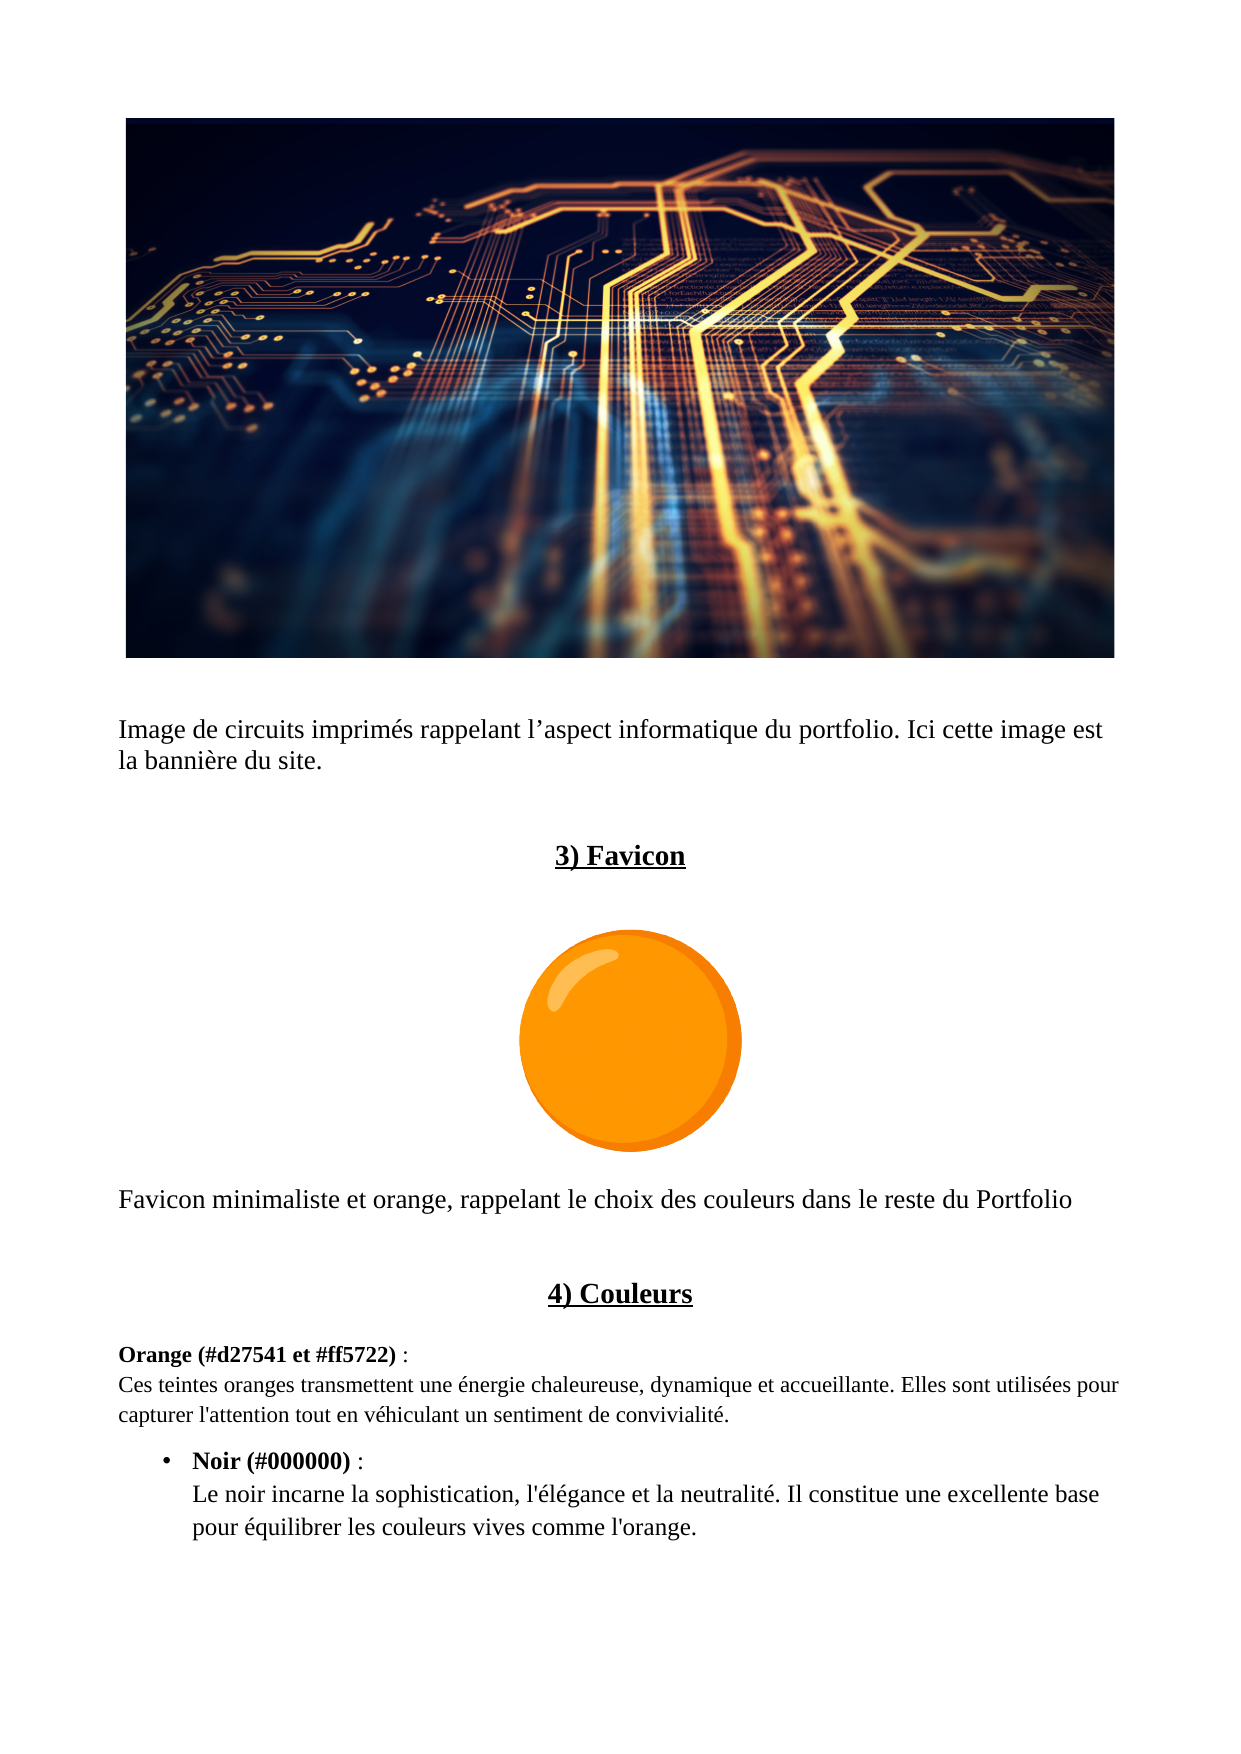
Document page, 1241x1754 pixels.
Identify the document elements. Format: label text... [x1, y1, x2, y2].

text Orange (#d27541 et #ff5722) : Ces teintes oranges transmettent une énergie chaleureuse, dynamique et accueillante. Elles sont utilisées pour capturer l'attention tout en véhiculant un sentiment de convivialité. [118, 1341, 1122, 1428]
text 3) Favicon [118, 838, 1122, 871]
picture [512, 923, 749, 1159]
picture [125, 118, 1115, 658]
text Image de circuits imprimés rappelant l’aspect informatique du portfolio. Ici cette image est la bannière du site. [118, 713, 1122, 776]
list Noir (#000000) : Le noir incarne la sophistication, l'élégance et la neutralité. Il constitue une excellente base pour équilibrer les couleurs vives comme l'orange. [162, 1446, 1122, 1541]
text 4) Couleurs [118, 1276, 1122, 1310]
text Favicon minimaliste et orange, rappelant le choix des couleurs dans le reste du Portfolio [118, 1183, 1122, 1214]
